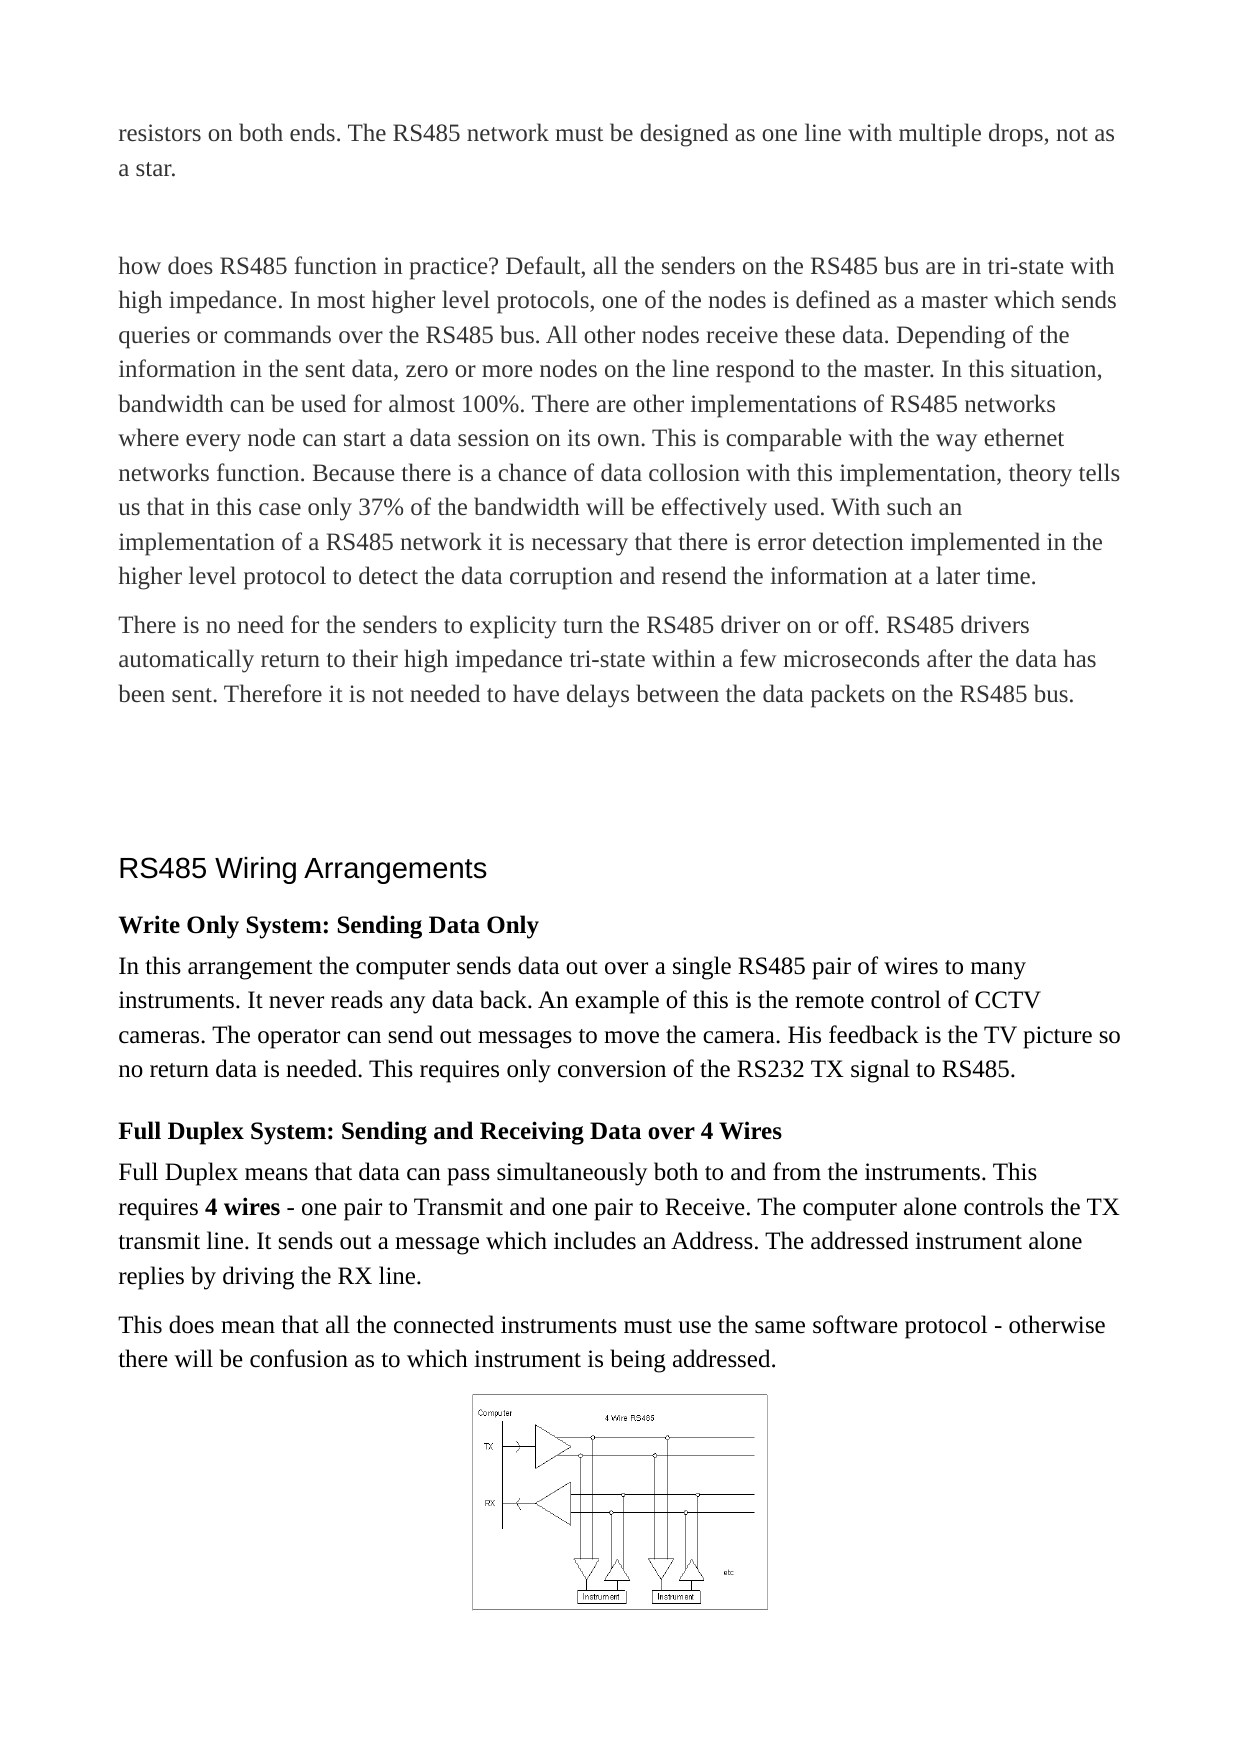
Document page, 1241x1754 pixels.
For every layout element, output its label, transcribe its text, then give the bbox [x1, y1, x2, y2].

text resistors on both ends. The RS485 network must be designed as one line with multiple drops, not as a star. [118, 118, 1122, 181]
subtitle Full Duplex System: Sending and Receiving Data over 4 Wires [118, 1116, 1122, 1145]
picture [472, 1393, 768, 1611]
subtitle RS485 Wiring Arrangements [118, 851, 1122, 885]
text There is no need for the senders to explicity turn the RS485 driver on or off. RS485 drivers automatically return to their high impedance tri-state within a few microseconds after the data has been sent. Therefore it is not needed to have delays between the data packets on the RS485 bus. [118, 610, 1122, 708]
text This does mean that all the connected instruments must use the same software protocol - otherwise there will be confusion as to which instrument is being addressed. [118, 1310, 1122, 1373]
text In this arrangement the computer sends data out over a single RS485 pair of wires to many instruments. It never reads any data back. An example of this is the remote control of CCTV cameras. The operator can send out messages to move the camera. His feedback is the TV picture so no return data is needed. This requires only conversion of the RS232 TX signal to RS485. [118, 951, 1122, 1083]
subtitle Write Only System: Sending Data Only [118, 910, 1122, 938]
text Full Duplex means that data can pass simultaneously both to and from the instruments. This requires 4 wires - one pair to Transmit and one pair to Receive. The computer alone controls the TX transmit line. It sends out a message which includes an Address. The addressed instrument alone replies by driving the RX line. [118, 1157, 1122, 1289]
text how does RS485 function in practice? Default, all the senders on the RS485 bus are in tri-state with high impedance. In most higher level protocols, one of the nodes is defined as a master which sends queries or commands over the RS485 bus. All other nodes receive these data. Depending of the information in the sent data, zero or more nodes on the line respond to the master. In this situation, bandwidth can be used for almost 100%. There are other implementations of RS485 networks where every node can start a data session on its own. This is comparable with the way ethernet networks function. Because there is a chance of data collosion with this implementation, theory tells us that in this case only 37% of the bandwidth will be effectively used. With such an implementation of a RS485 network it is necessary that there is error detection implemented in the higher level protocol to detect the data corruption and resend the information at a later time. [118, 251, 1122, 590]
